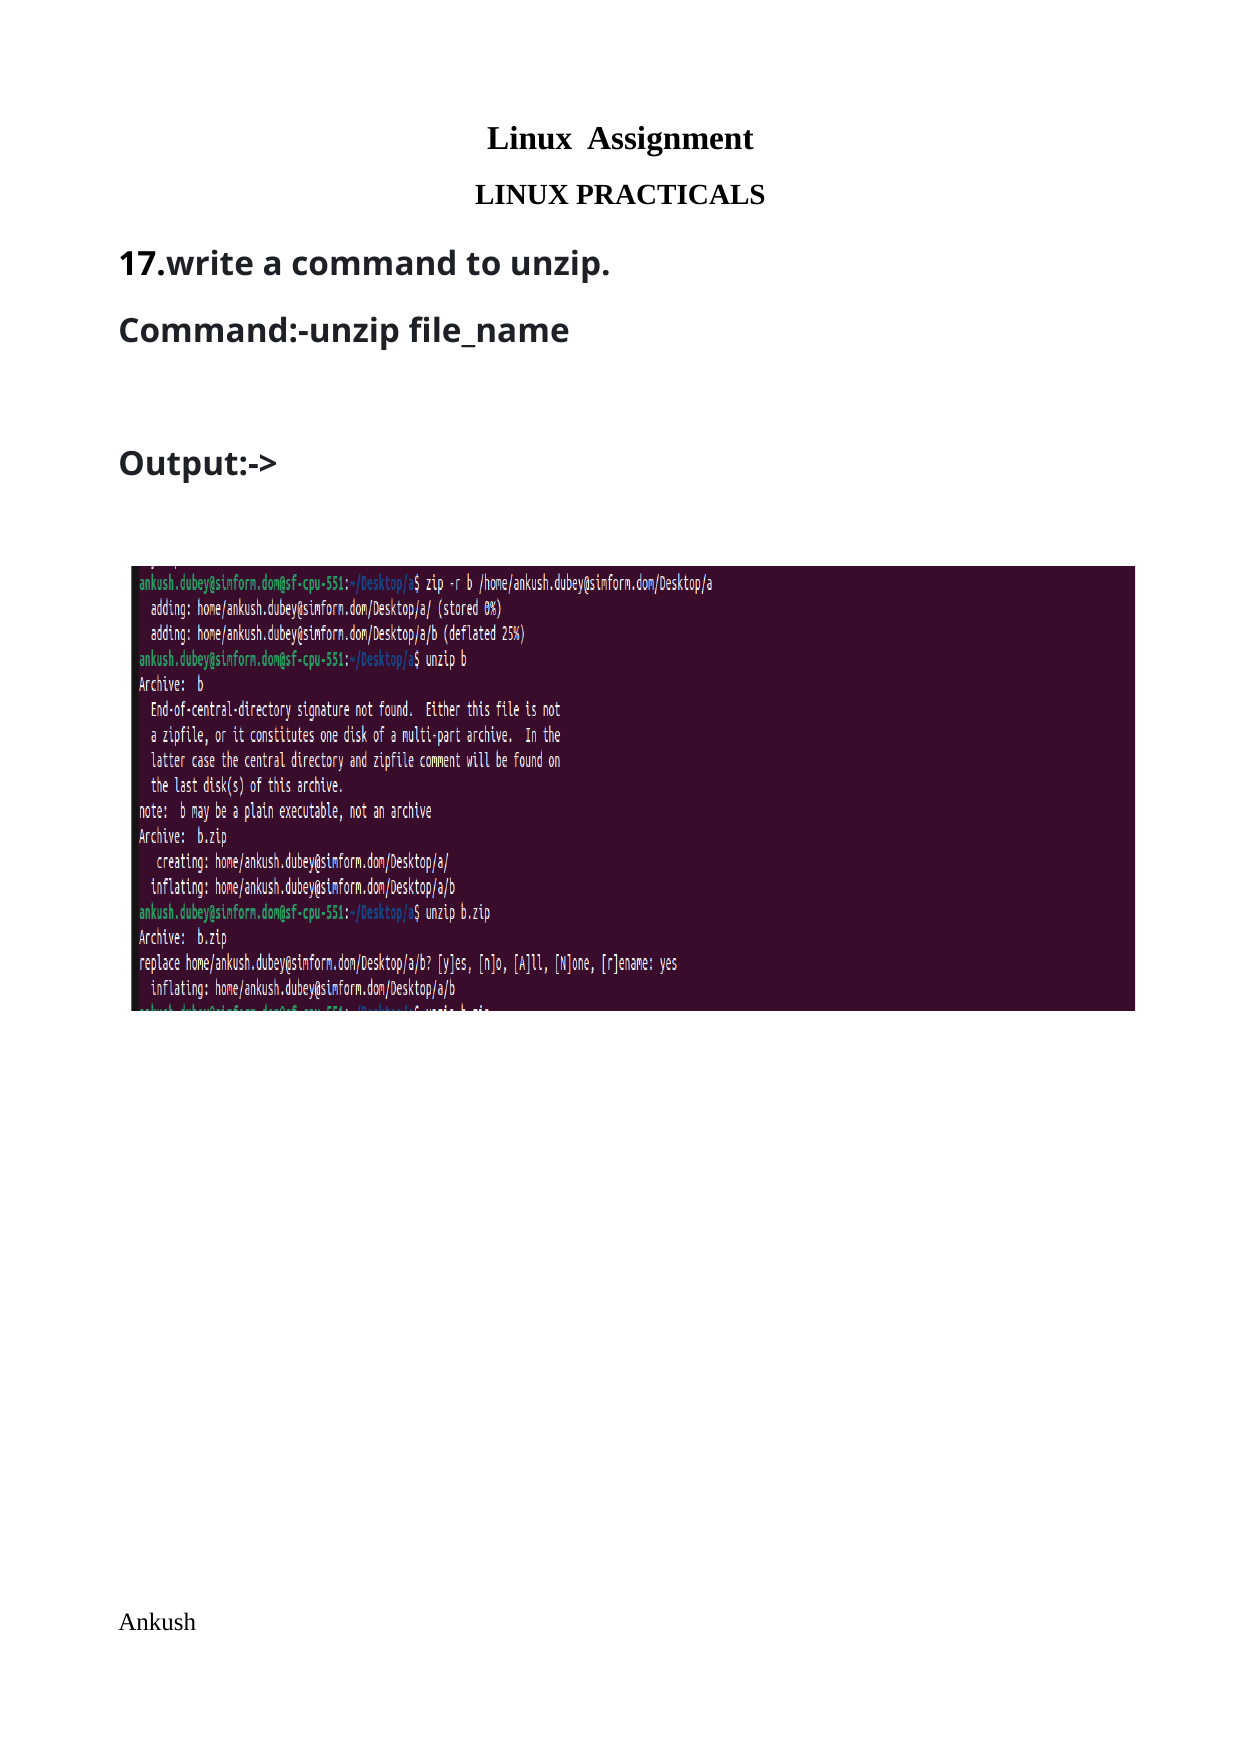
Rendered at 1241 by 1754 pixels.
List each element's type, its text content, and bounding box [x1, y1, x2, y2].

text 17.write a command to unzip. [118, 240, 1122, 285]
text Command:-unzip file_name [118, 307, 1122, 352]
text Output:-> [118, 440, 1122, 486]
picture [131, 566, 1135, 1011]
